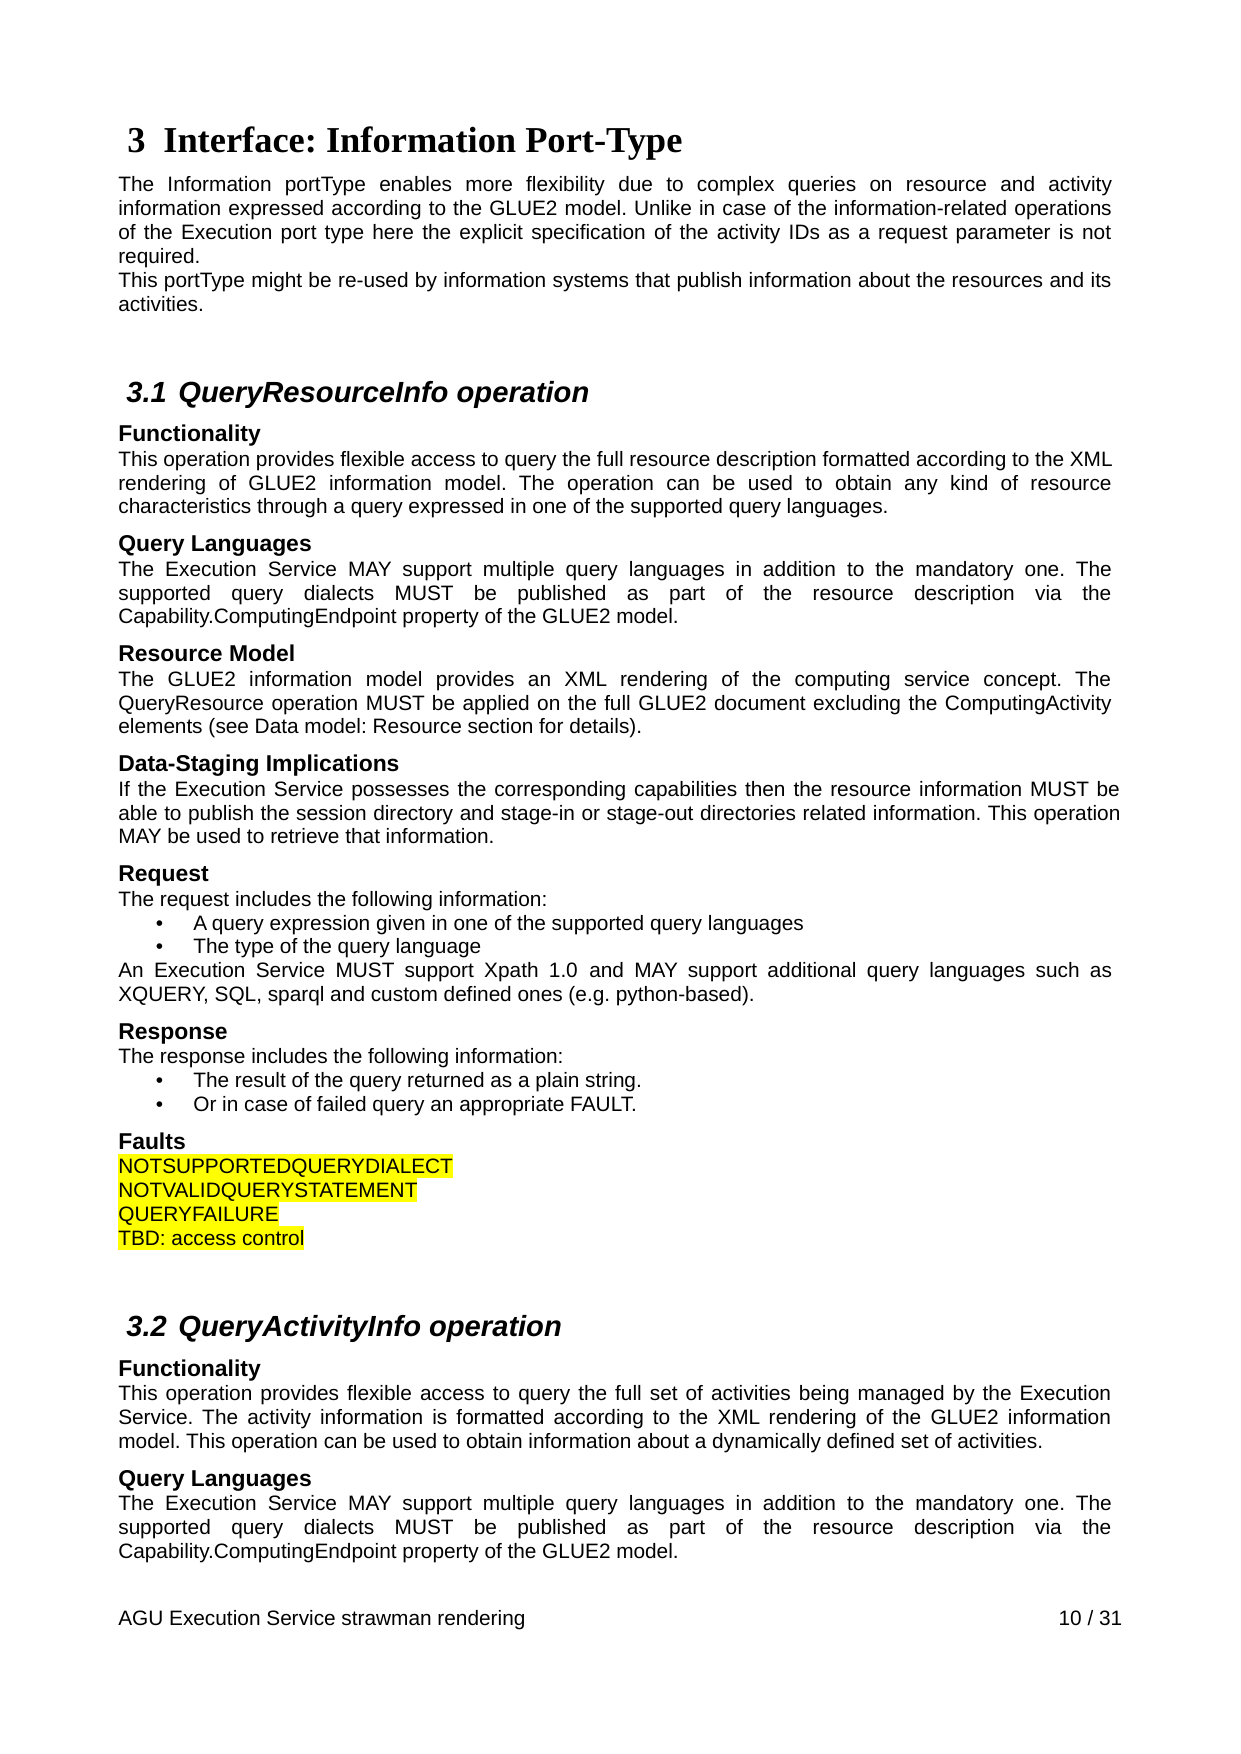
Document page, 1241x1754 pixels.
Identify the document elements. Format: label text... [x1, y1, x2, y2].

list Functionality [118, 1354, 1122, 1381]
subtitle QueryActivityInfo operation [118, 1309, 1122, 1343]
text The Execution Service MAY support multiple query languages in addition to the mandatory one. The supported query dialects MUST be published as part of the resource description via the Capability.ComputingEndpoint property of the GLUE2 model. [118, 556, 1113, 628]
text TBD: access control [118, 1226, 1113, 1250]
list Or in case of failed query an appropriate FAULT. [156, 1092, 1122, 1116]
list The request includes the following information: [118, 886, 1122, 910]
text Query Languages [118, 530, 1122, 556]
text QUERYFAILURE [118, 1202, 1113, 1226]
list The result of the query returned as a plain string. [156, 1068, 1122, 1092]
text This operation provides flexible access to query the full resource description formatted according to the XML rendering of GLUE2 information model. The operation can be used to obtain any kind of resource characteristics through a query expressed in one of the supported query languages. [118, 446, 1113, 518]
subtitle QueryResourceInfo operation [118, 375, 1122, 408]
text NOTSUPPORTEDQUERYDIALECT [118, 1154, 1113, 1178]
subtitle Interface: Information Port-Type [118, 118, 1122, 160]
text Resource Model [118, 640, 1122, 666]
list If the Execution Service possesses the corresponding capabilities then the resource information MUST be able to publish the session directory and stage-in or stage-out directories related information. This operation MAY be used to retrieve that information. [118, 776, 1122, 848]
text The Information portType enables more flexibility due to complex queries on resource and activity information expressed according to the GLUE2 model. Unlike in case of the information-related operations of the Execution port type here the explicit specification of the activity IDs as a request parameter is not required. [118, 172, 1113, 268]
list Functionality [118, 420, 1122, 446]
list A query expression given in one of the supported query languages [156, 910, 1122, 934]
text The GLUE2 information model provides an XML rendering of the computing service concept. The QueryResource operation MUST be applied on the full GLUE2 document excluding the ComputingActivity elements (see Data model: Resource section for details). [118, 666, 1113, 738]
text Data-Staging Implications [118, 750, 1122, 776]
list Response [118, 1018, 1122, 1044]
text NOTVALIDQUERYSTATEMENT [118, 1178, 1113, 1202]
text This portType might be re-used by information systems that publish information about the resources and its activities. [118, 268, 1113, 316]
list The response includes the following information: [118, 1044, 1122, 1068]
list The type of the query language [156, 934, 1122, 958]
text Faults [118, 1128, 1122, 1154]
list Request [118, 860, 1122, 886]
text This operation provides flexible access to query the full set of activities being managed by the Execution Service. The activity information is formatted according to the XML rendering of the GLUE2 information model. This operation can be used to obtain information about a dynamically defined set of activities. [118, 1381, 1113, 1453]
text An Execution Service MUST support Xpath 1.0 and MAY support additional query languages such as XQUERY, SQL, sparql and custom defined ones (e.g. python-based). [118, 958, 1113, 1006]
text Query Languages [118, 1464, 1122, 1491]
text The Execution Service MAY support multiple query languages in addition to the mandatory one. The supported query dialects MUST be published as part of the resource description via the Capability.ComputingEndpoint property of the GLUE2 model. [118, 1491, 1113, 1563]
